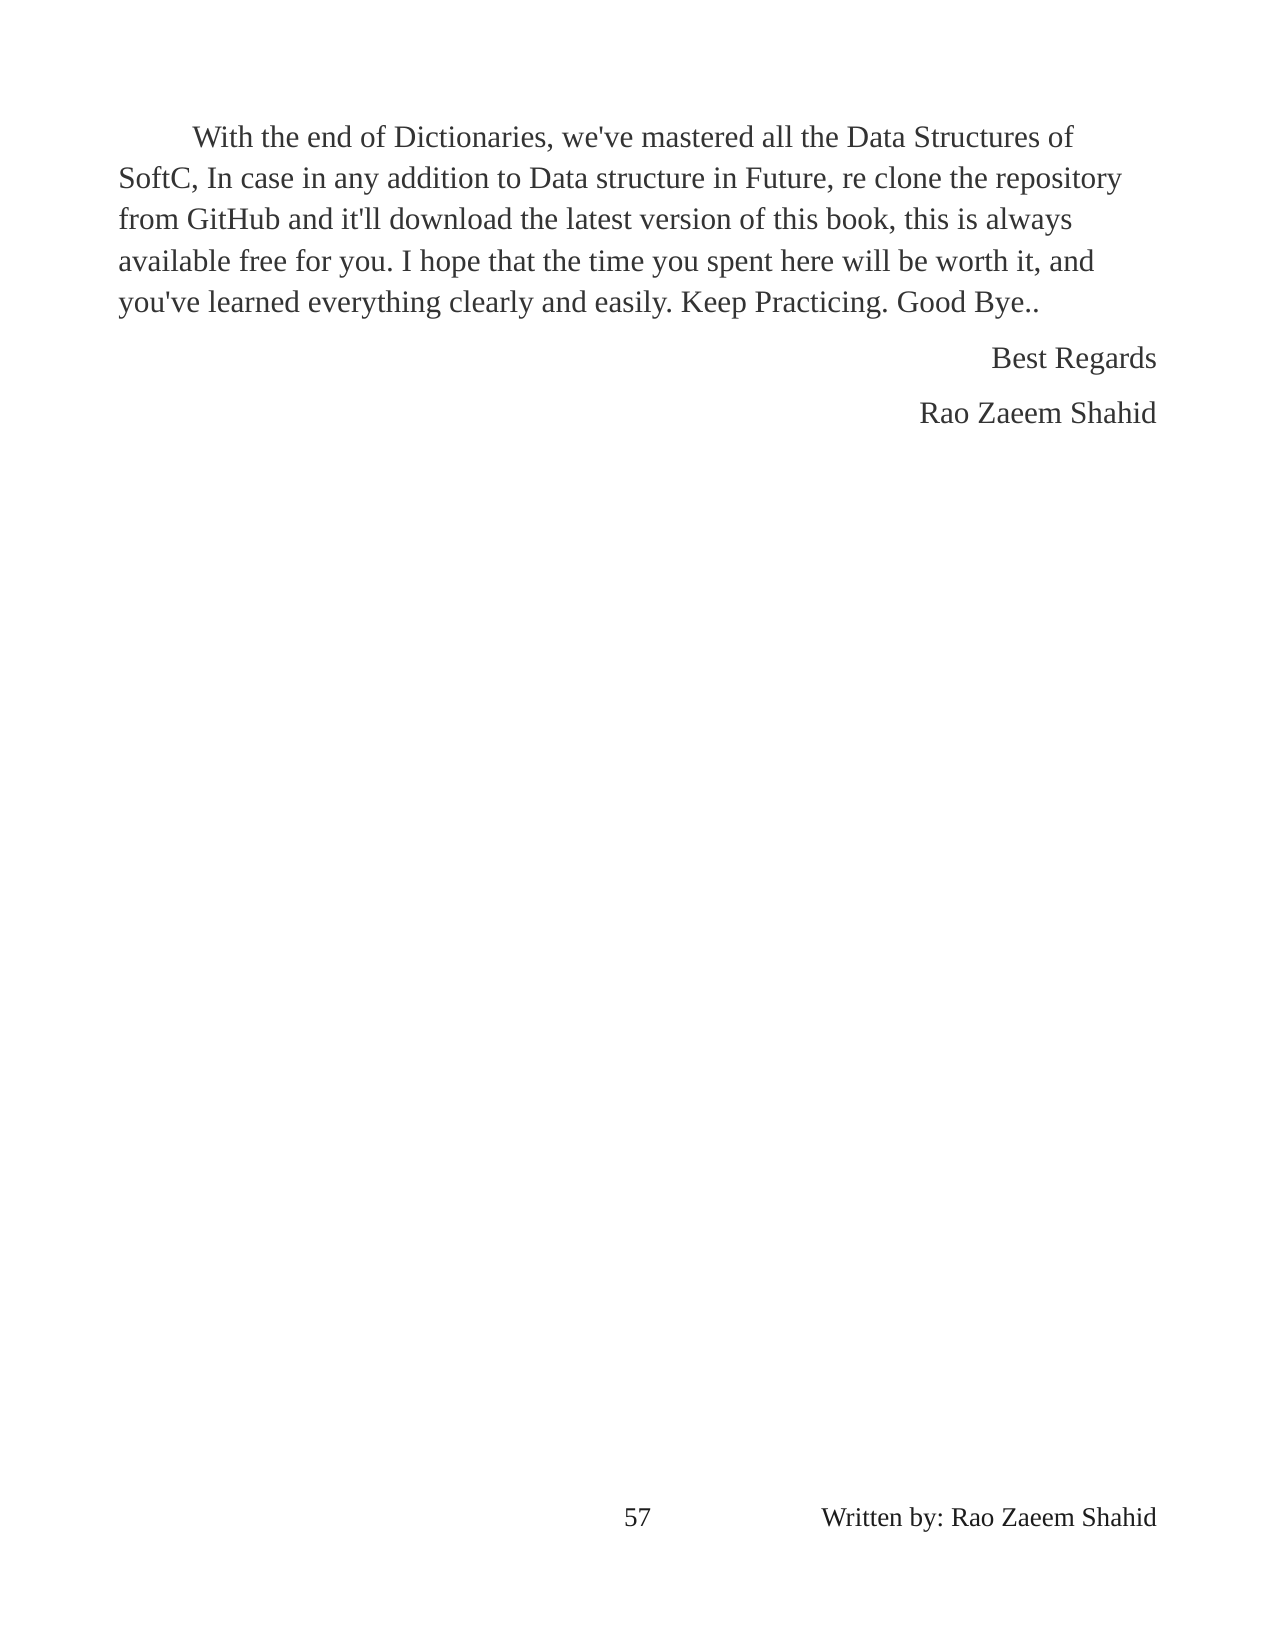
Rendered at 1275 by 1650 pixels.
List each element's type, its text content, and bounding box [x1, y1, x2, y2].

text With the end of Dictionaries, we've mastered all the Data Structures of SoftC, In case in any addition to Data structure in Future, re clone the repository from GitHub and it'll download the latest version of this book, this is always available free for you. I hope that the time you spent here will be worth it, and you've learned everything clearly and easily. Keep Practicing. Good Bye.. [118, 118, 1157, 319]
text Rao Zaeem Shahid [118, 395, 1157, 431]
text Best Regards [118, 339, 1157, 375]
